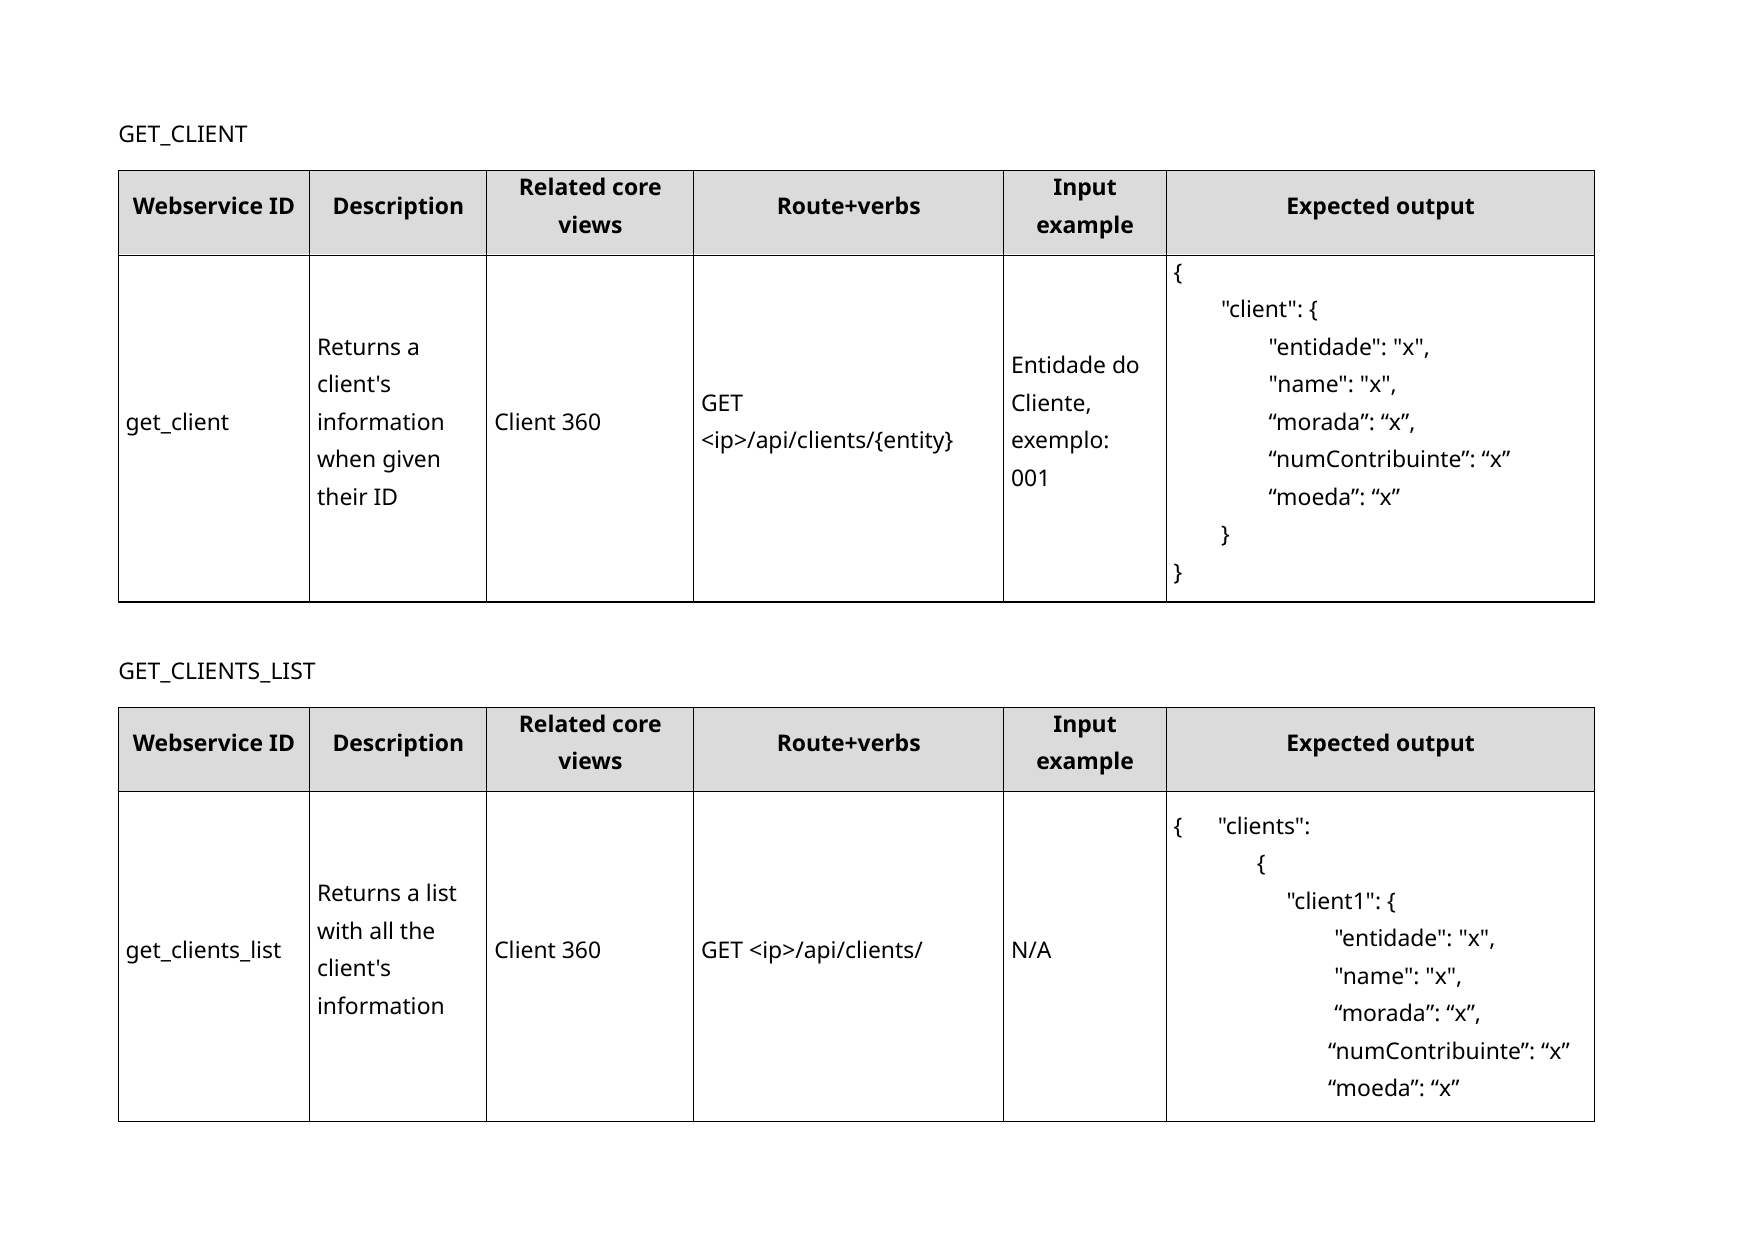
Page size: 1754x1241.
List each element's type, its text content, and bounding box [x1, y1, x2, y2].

table_header Webservice ID [119, 708, 309, 791]
table_header Input example [1004, 171, 1166, 254]
table_cell GET <ip>/api/clients/ [694, 792, 1003, 1121]
table_header Route+verbs [694, 171, 1003, 254]
table_cell Returns a client's information when given their ID [310, 256, 486, 601]
table_cell get_client [119, 256, 309, 601]
table_header Description [310, 708, 486, 791]
table_header Expected output [1167, 171, 1594, 254]
table_cell Entidade do Cliente, exemplo: 001 [1004, 256, 1166, 601]
table_cell Client 360 [487, 256, 693, 601]
table_header Webservice ID [119, 171, 309, 254]
table_cell Returns a list with all the client's information [310, 792, 486, 1121]
table_header Input example [1004, 708, 1166, 791]
table_header Expected output [1167, 708, 1594, 791]
table_cell N/A [1004, 792, 1166, 1121]
table_cell GET <ip>/api/clients/{entity} [694, 256, 1003, 601]
text GET_CLIENTS_LIST [118, 654, 1636, 686]
table_cell get_clients_list [119, 792, 309, 1121]
table_cell { "clients": { "client1": { "entidade": "x", "name": "x", “morada”: “x”, “numContribuinte”: “x” “moeda”: “x” [1167, 792, 1594, 1121]
table_cell { "client": { "entidade": "x", "name": "x", “morada”: “x”, “numContribuinte”: “x” “moeda”: “x” } } [1167, 256, 1594, 601]
text GET_CLIENT [118, 118, 1636, 149]
table_header Route+verbs [694, 708, 1003, 791]
table_header Related core views [487, 708, 693, 791]
table_cell Client 360 [487, 792, 693, 1121]
table_header Related core views [487, 171, 693, 254]
table_header Description [310, 171, 486, 254]
